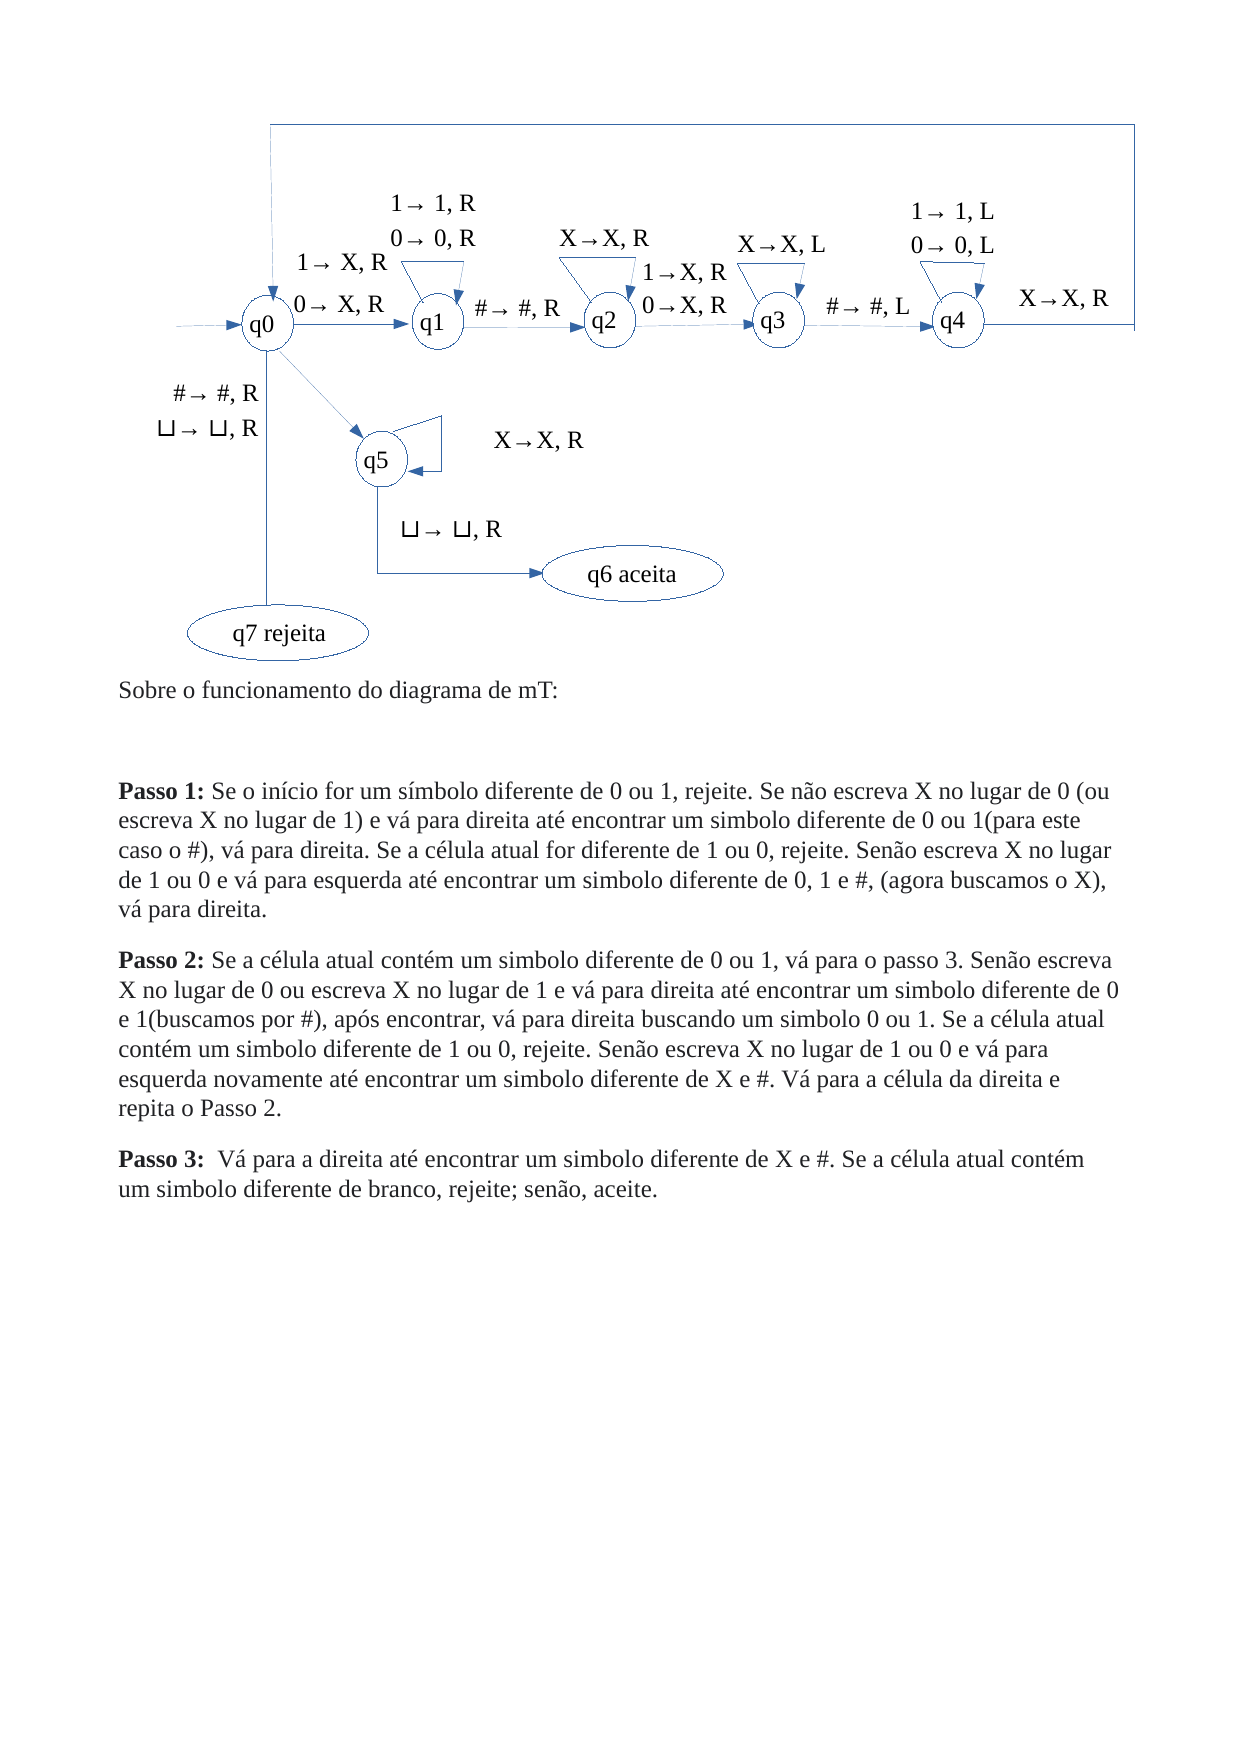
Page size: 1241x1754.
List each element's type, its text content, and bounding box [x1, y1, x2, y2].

text Sobre o funcionamento do diagrama de mT: [118, 674, 1122, 703]
text Passo 2: Se a célula atual contém um simbolo diferente de 0 ou 1, vá para o passo 3. Senão escreva X no lugar de 0 ou escreva X no lugar de 1 e vá para direita até encontrar um simbolo diferente de 0 e 1(buscamos por #), após encontrar, vá para direita buscando um simbolo 0 ou 1. Se a célula atual contém um simbolo diferente de 1 ou 0, rejeite. Senão escreva X no lugar de 1 ou 0 e vá para esquerda novamente até encontrar um simbolo diferente de X e #. Vá para a célula da direita e repita o Passo 2. [118, 944, 1122, 1122]
text Passo 3: Vá para a direita até encontrar um simbolo diferente de X e #. Se a célula atual contém um simbolo diferente de branco, rejeite; senão, aceite. [118, 1143, 1122, 1202]
text Passo 1: Se o início for um símbolo diferente de 0 ou 1, rejeite. Se não escreva X no lugar de 0 (ou escreva X no lugar de 1) e vá para direita até encontrar um simbolo diferente de 0 ou 1(para este caso o #), vá para direita. Se a célula atual for diferente de 1 ou 0, rejeite. Senão escreva X no lugar de 1 ou 0 e vá para esquerda até encontrar um simbolo diferente de 0, 1 e #, (agora buscamos o X), vá para direita. [118, 775, 1122, 923]
